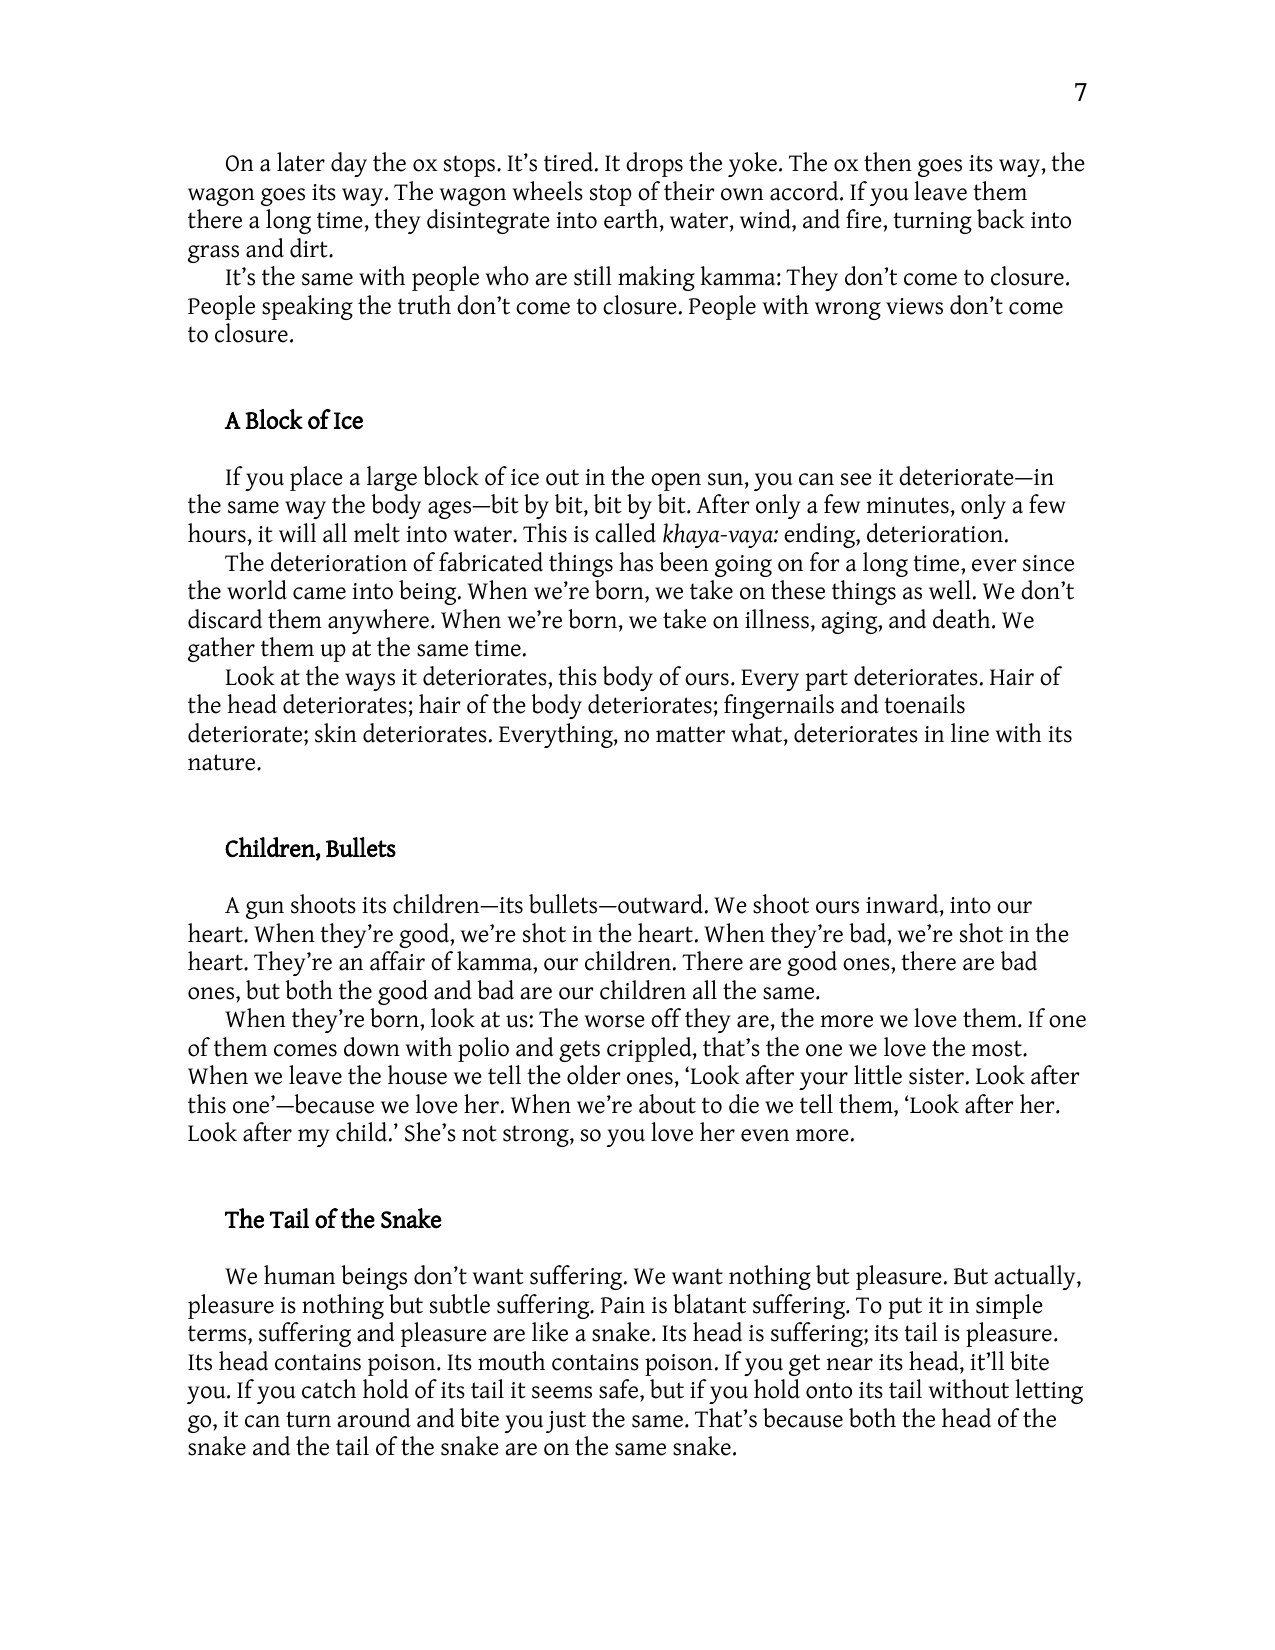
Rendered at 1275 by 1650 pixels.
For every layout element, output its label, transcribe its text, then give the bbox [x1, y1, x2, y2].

text The deterioration of fabricated things has been going on for a long time, ever since the world came into being. When we’re born, we take on these things as well. We don’t discard them anywhere. When we’re born, we take on illness, aging, and death. We gather them up at the same time. [187, 549, 1087, 664]
text We human beings don’t want suffering. We want nothing but pleasure. But actually, pleasure is nothing but subtle suffering. Pain is blatant suffering. To put it in simple terms, suffering and pleasure are like a snake. Its head is suffering; its tail is pleasure. Its head contains poison. Its mouth contains poison. If you get near its head, it’ll bite you. If you catch hold of its tail it seems safe, but if you hold onto its tail without letting go, it can turn around and bite you just the same. That’s because both the head of the snake and the tail of the snake are on the same snake. [187, 1263, 1087, 1463]
text When they’re born, look at us: The worse off they are, the more we love them. If one of them comes down with polio and gets crippled, that’s the one we love the most. When we leave the house we tell the older ones, ‘Look after your little sister. Look after this one’—because we love her. When we’re about to die we tell them, ‘Look after her. Look after my child.’ She’s not strong, so you love her even more. [187, 1006, 1087, 1149]
text Look at the ways it deteriorates, this body of ours. Every part deteriorates. Hair of the head deteriorates; hair of the body deteriorates; fingernails and toenails deteriorate; skin deteriorates. Everything, no matter what, deteriorates in line with its nature. [187, 664, 1087, 778]
subtitle A Block of Ice [187, 407, 1087, 435]
subtitle Children, Bullets [187, 835, 1087, 863]
text If you place a large block of ice out in the open sun, you can see it deteriorate—in the same way the body ages—bit by bit, bit by bit. After only a few minutes, only a few hours, it will all melt into water. This is called khaya-vaya: ending, deterioration. [187, 464, 1087, 549]
text A gun shoots its children—its bullets—outward. We shoot ours inward, into our heart. When they’re good, we’re shot in the heart. When they’re bad, we’re shot in the heart. They’re an affair of kamma, our children. There are good ones, there are bad ones, but both the good and bad are our children all the same. [187, 892, 1087, 1006]
text It’s the same with people who are still making kamma: They don’t come to closure. People speaking the truth don’t come to closure. People with wrong views don’t come to closure. [187, 264, 1087, 350]
text On a later day the ox stops. It’s tired. It drops the yoke. The ox then goes its way, the wagon goes its way. The wagon wheels stop of their own accord. If you leave them there a long time, they disintegrate into earth, water, wind, and fire, turning back into grass and dirt. [187, 150, 1087, 264]
subtitle The Tail of the Snake [187, 1206, 1087, 1234]
